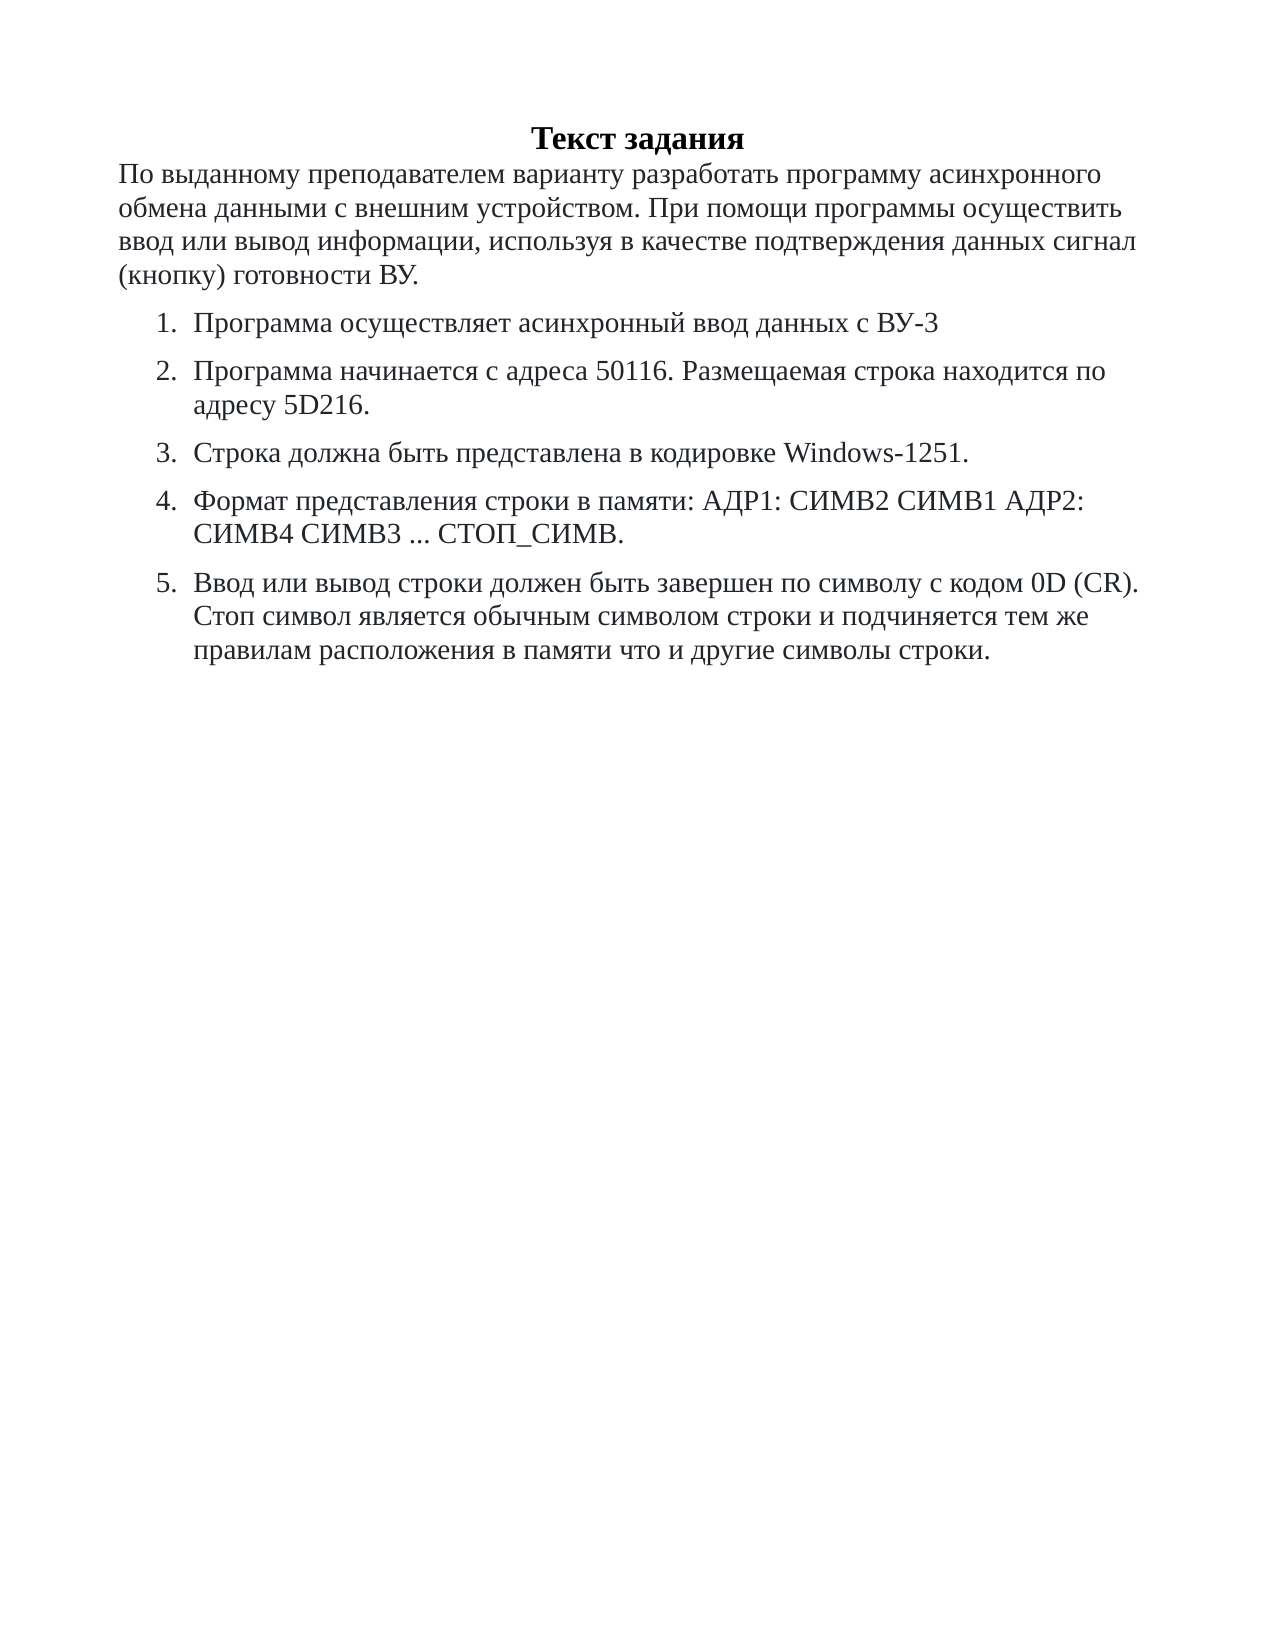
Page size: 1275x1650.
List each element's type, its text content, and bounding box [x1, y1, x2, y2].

text По выданному преподавателем варианту разработать программу асинхронного обмена данными с внешним устройством. При помощи программы осуществить ввод или вывод информации, используя в качестве подтверждения данных сигнал (кнопку) готовности ВУ. [118, 156, 1157, 291]
list Строка должна быть представлена в кодировке Windows-1251. [156, 435, 1157, 468]
text Текст задания [118, 118, 1157, 156]
list Ввод или вывод строки должен быть завершен по символу c кодом 0D (CR). Стоп символ является обычным символом строки и подчиняется тем же правилам расположения в памяти что и другие символы строки. [156, 565, 1157, 665]
list Программа начинается с адреса 50116. Размещаемая строка находится по адресу 5D216. [156, 353, 1157, 420]
list Программа осуществляет асинхронный ввод данных с ВУ-3 [156, 305, 1157, 339]
list Формат представления строки в памяти: АДР1: СИМВ2 СИМВ1 АДР2: СИМВ4 СИМВ3 ... СТОП_СИМВ. [156, 483, 1157, 550]
